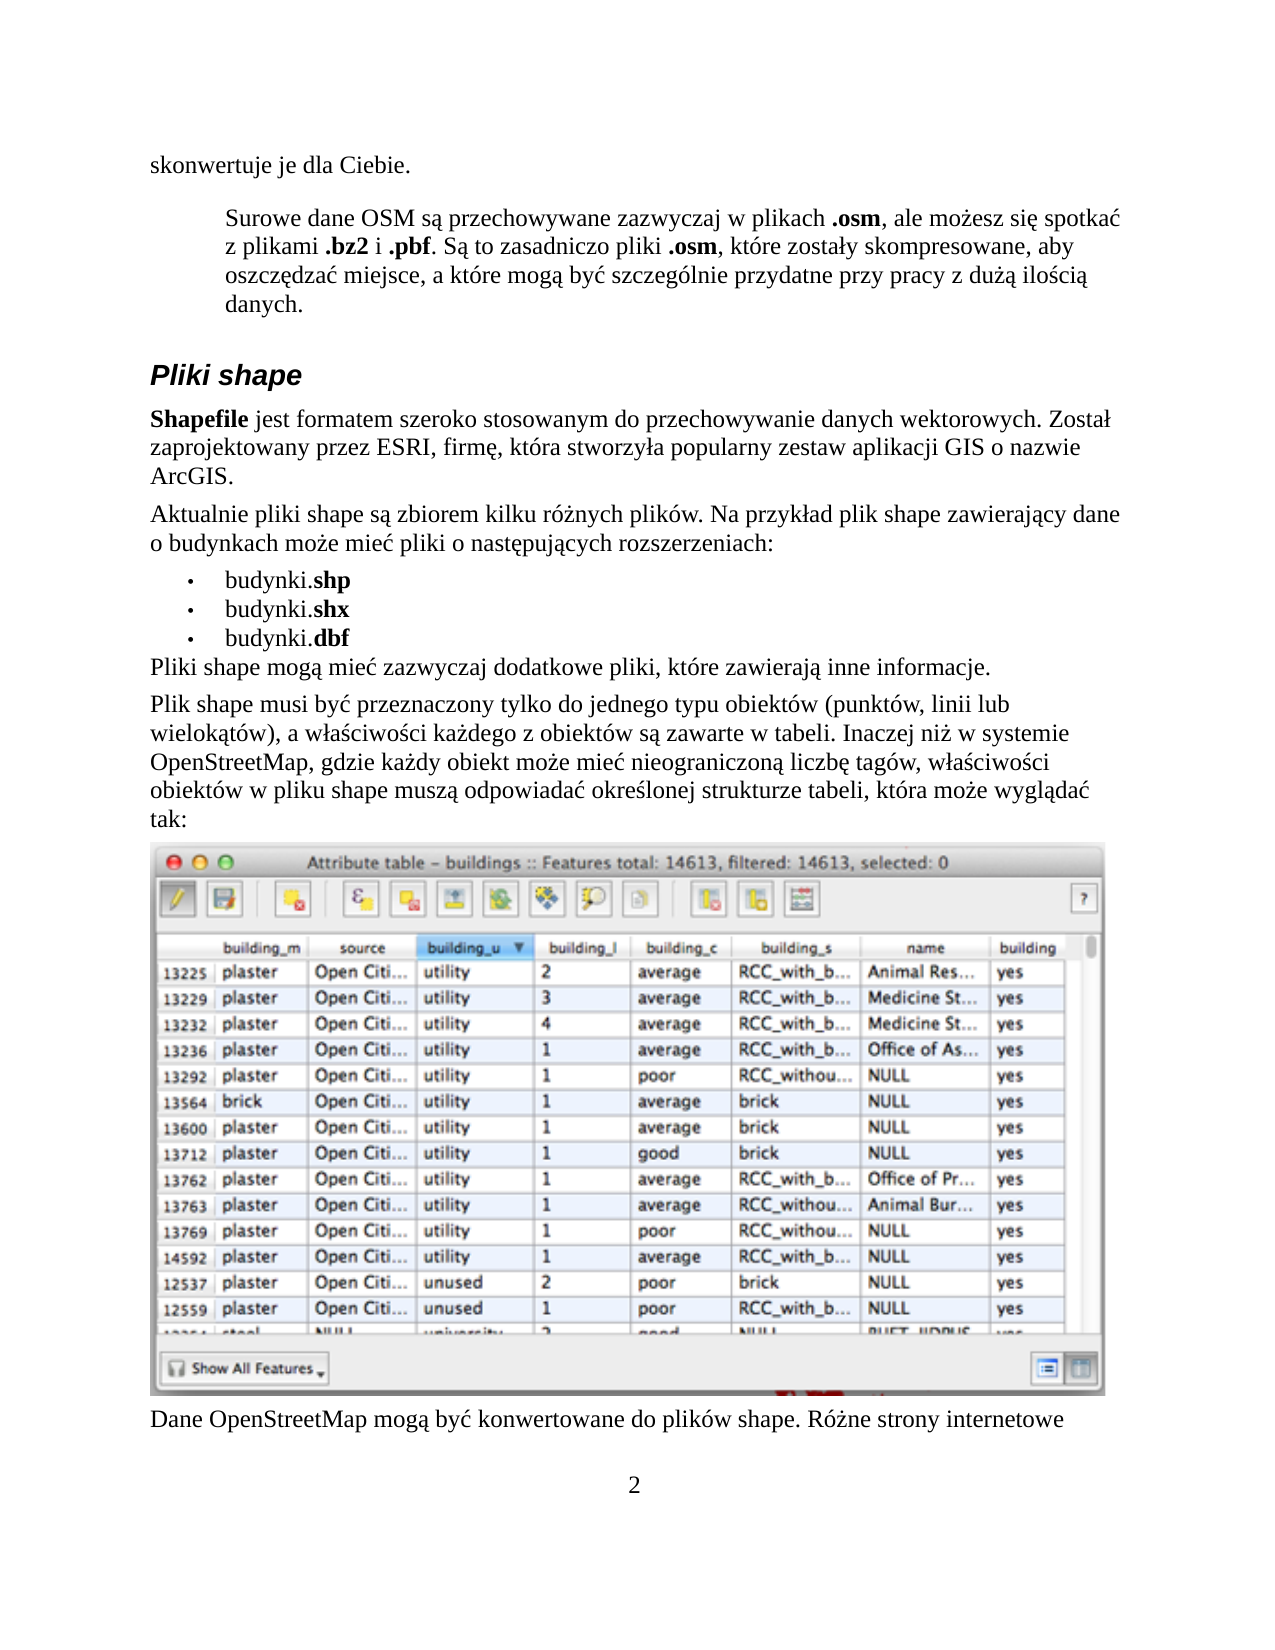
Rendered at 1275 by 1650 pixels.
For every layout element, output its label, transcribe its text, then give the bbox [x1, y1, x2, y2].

picture [150, 842, 1106, 1396]
text Dane OpenStreetMap mogą być konwertowane do plików shape. Różne strony internetowe [150, 1404, 1125, 1433]
text Aktualnie pliki shape są zbiorem kilku różnych plików. Na przykład plik shape zawierający dane o budynkach może mieć pliki o następujących rozszerzeniach: [150, 499, 1125, 556]
text Pliki shape mogą mieć zazwyczaj dodatkowe pliki, które zawierają inne informacje. [150, 652, 1125, 680]
list budynki.shp [187, 565, 1125, 594]
subtitle Pliki shape [150, 358, 1125, 391]
text Plik shape musi być przeznaczony tylko do jednego typu obiektów (punktów, linii lub wielokątów), a właściwości każdego z obiektów są zawarte w tabeli. Inaczej niż w systemie OpenStreetMap, gdzie każdy obiekt może mieć nieograniczoną liczbę tagów, właściwości obiektów w pliku shape muszą odpowiadać określonej strukturze tabeli, która może wyglądać tak: [150, 689, 1125, 833]
list budynki.dbf [187, 623, 1125, 652]
text skonwertuje je dla Ciebie. [150, 150, 1125, 179]
text Shapefile jest formatem szeroko stosowanym do przechowywanie danych wektorowych. Został zaprojektowany przez ESRI, firmę, która stworzyła popularny zestaw aplikacji GIS o nazwie ArcGIS. [150, 404, 1125, 490]
list budynki.shx [187, 594, 1125, 623]
text Surowe dane OSM są przechowywane zazwyczaj w plikach .osm, ale możesz się spotkać z plikami .bz2 i .pbf. Są to zasadniczo pliki .osm, które zostały skompresowane, aby oszczędzać miejsce, a które mogą być szczególnie przydatne przy pracy z dużą ilością danych. [225, 203, 1125, 318]
